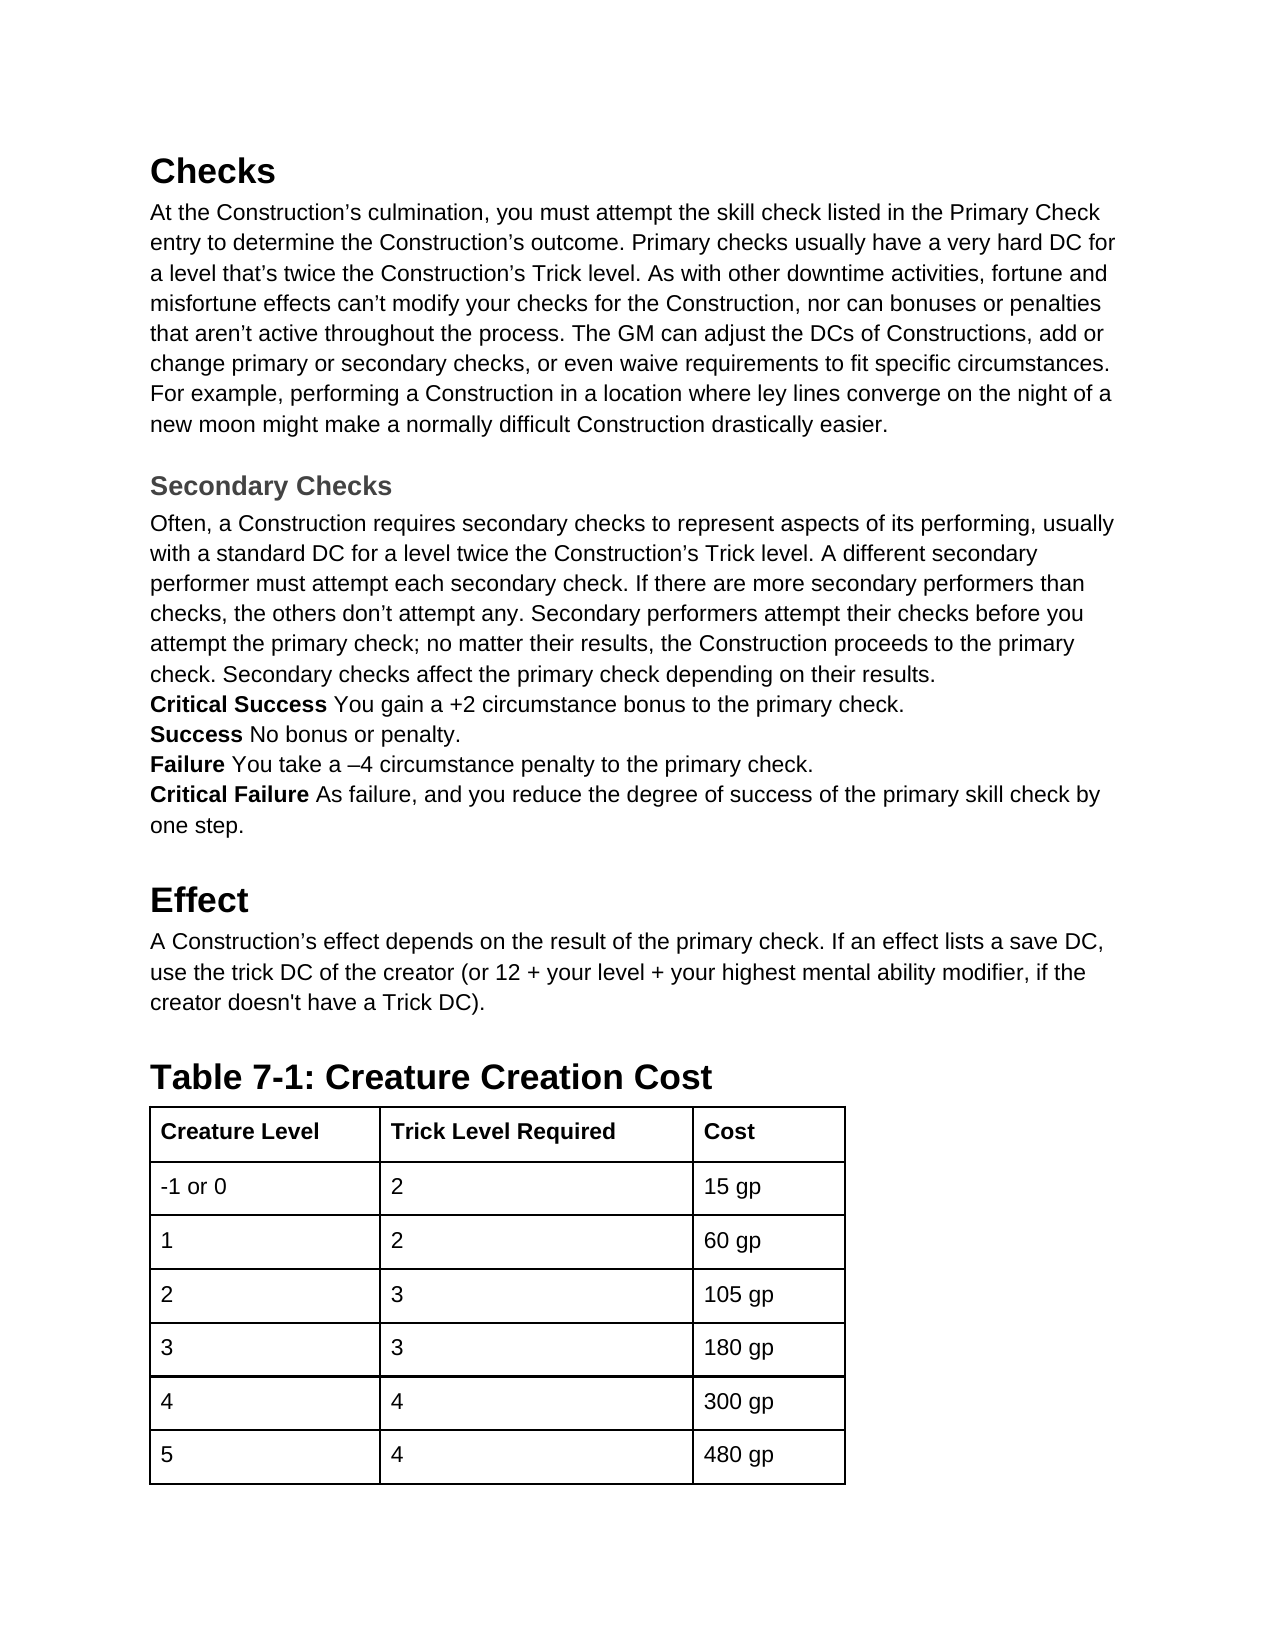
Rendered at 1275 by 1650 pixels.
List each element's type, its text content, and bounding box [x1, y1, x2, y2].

table_cell 480 gp [694, 1431, 844, 1483]
table_cell 4 [381, 1378, 692, 1429]
subtitle Checks [150, 150, 1125, 191]
table_cell 300 gp [694, 1378, 844, 1429]
table_cell 2 [381, 1216, 692, 1268]
text Critical Failure As failure, and you reduce the degree of success of the primary skill check by one step. [150, 781, 1125, 838]
table_cell 2 [151, 1270, 379, 1322]
text Critical Success You gain a +2 circumstance bonus to the primary check. [150, 691, 1125, 717]
table_cell 2 [381, 1163, 692, 1214]
subtitle Effect [150, 879, 1125, 920]
text Failure You take a –4 circumstance penalty to the primary check. [150, 751, 1125, 777]
table_cell 3 [381, 1324, 692, 1375]
subtitle Table 7-1: Creature Creation Cost [150, 1056, 1125, 1097]
text A Construction’s effect depends on the result of the primary check. If an effect lists a save DC, use the trick DC of the creator (or 12 + your level + your highest mental ability modifier, if the creator doesn't have a Trick DC). [150, 928, 1125, 1015]
table_cell 5 [151, 1431, 379, 1483]
table_cell 1 [151, 1216, 379, 1268]
table_header Cost [694, 1108, 844, 1161]
table_cell 15 gp [694, 1163, 844, 1214]
table_cell -1 or 0 [151, 1163, 379, 1214]
table_cell 4 [151, 1378, 379, 1429]
text Often, a Construction requires secondary checks to represent aspects of its performing, usually with a standard DC for a level twice the Construction’s Trick level. A different secondary performer must attempt each secondary check. If there are more secondary performers than checks, the others don’t attempt any. Secondary performers attempt their checks before you attempt the primary check; no matter their results, the Construction proceeds to the primary check. Secondary checks affect the primary check depending on their results. [150, 509, 1125, 687]
table_cell 60 gp [694, 1216, 844, 1268]
table_cell 180 gp [694, 1324, 844, 1375]
text Success No bonus or penalty. [150, 721, 1125, 747]
subtitle Secondary Checks [150, 470, 1125, 501]
table_cell 3 [381, 1270, 692, 1322]
text At the Construction’s culmination, you must attempt the skill check listed in the Primary Check entry to determine the Construction’s outcome. Primary checks usually have a very hard DC for a level that’s twice the Construction’s Trick level. As with other downtime activities, fortune and misfortune effects can’t modify your checks for the Construction, nor can bonuses or penalties that aren’t active throughout the process. The GM can adjust the DCs of Constructions, add or change primary or secondary checks, or even waive requirements to fit specific circumstances. For example, performing a Construction in a location where ley lines converge on the night of a new moon might make a normally difficult Construction drastically easier. [150, 199, 1125, 437]
table_header Creature Level [151, 1108, 379, 1161]
table_cell 3 [151, 1324, 379, 1375]
table_header Trick Level Required [381, 1108, 692, 1161]
table_cell 4 [381, 1431, 692, 1483]
table_cell 105 gp [694, 1270, 844, 1322]
